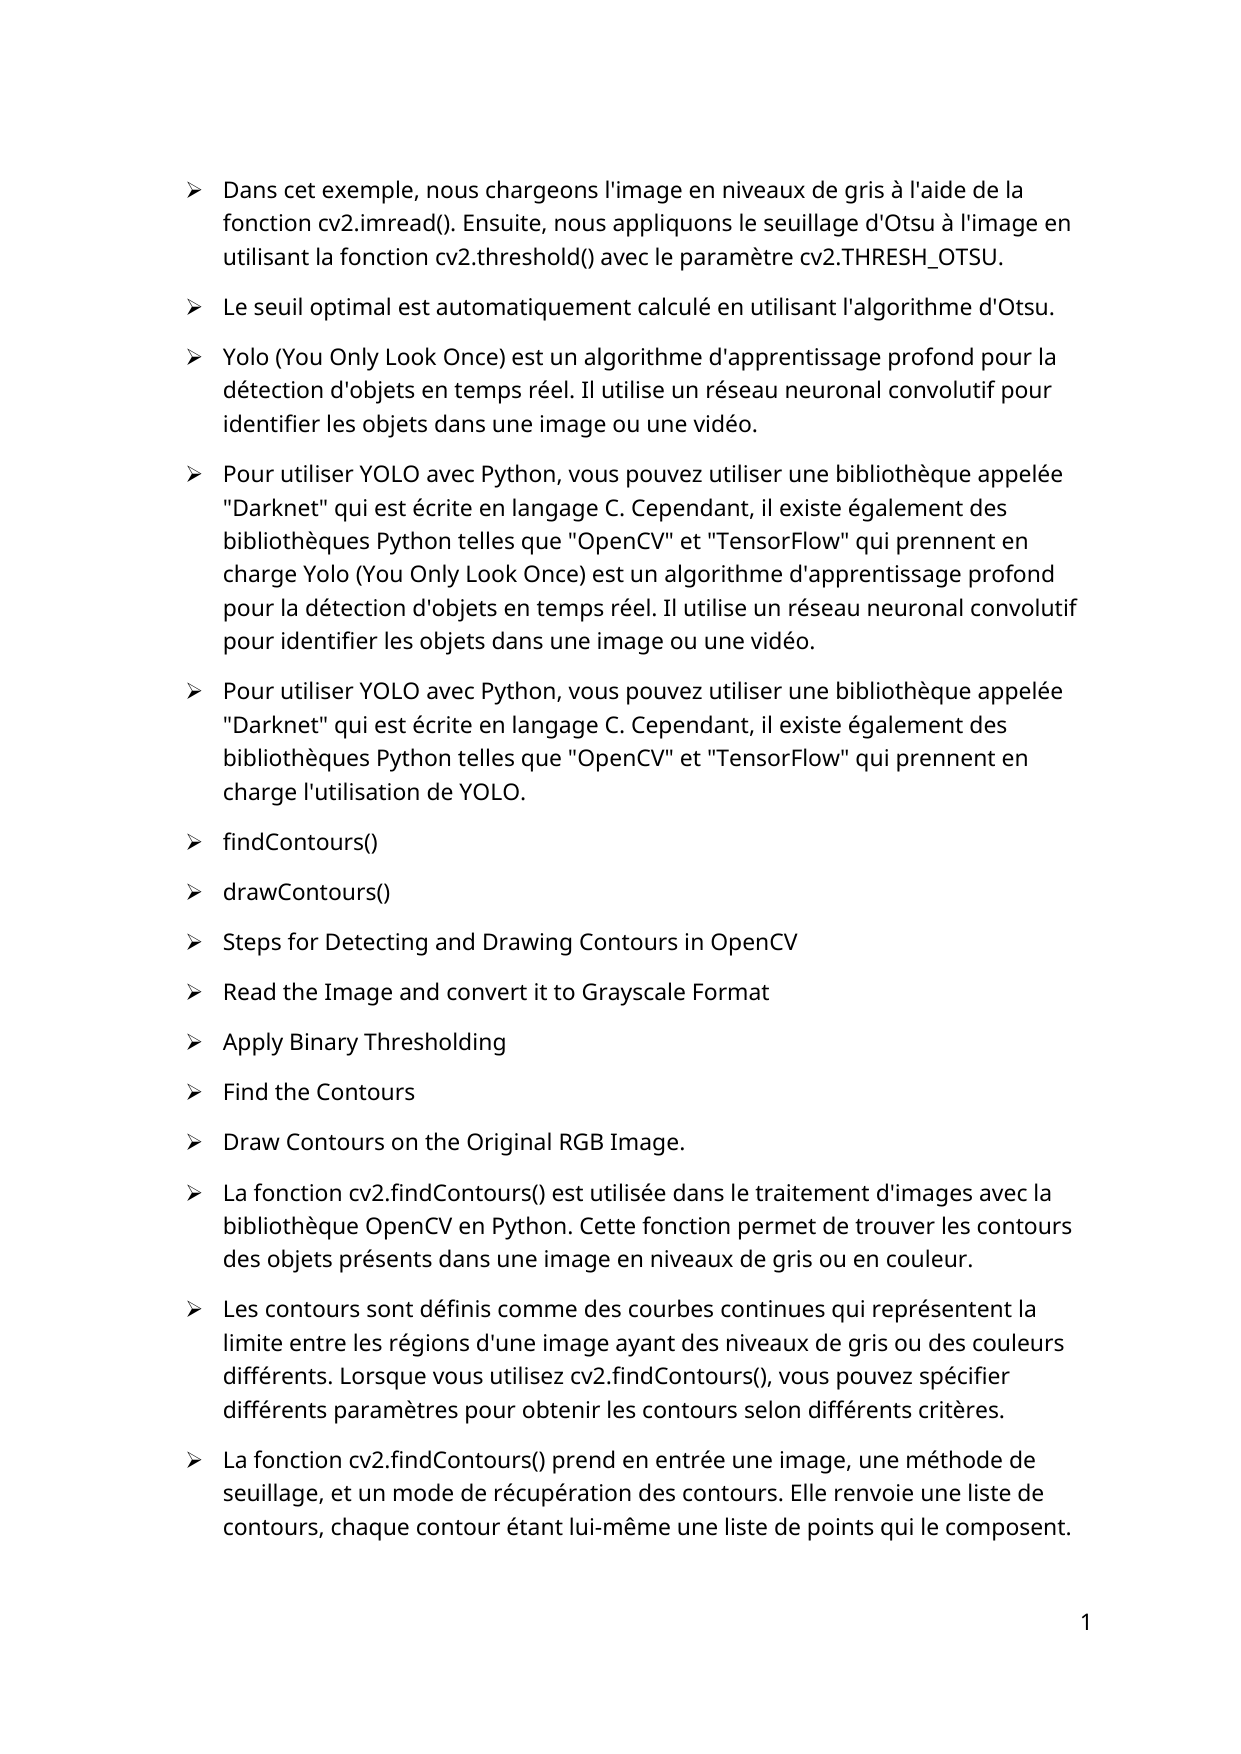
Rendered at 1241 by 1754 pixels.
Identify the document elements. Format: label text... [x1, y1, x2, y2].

list Dans cet exemple, nous chargeons l'image en niveaux de gris à l'aide de la fonction cv2.imread(). Ensuite, nous appliquons le seuillage d'Otsu à l'image en utilisant la fonction cv2.threshold() avec le paramètre cv2.THRESH_OTSU. [185, 174, 1093, 272]
list Les contours sont définis comme des courbes continues qui représentent la limite entre les régions d'une image ayant des niveaux de gris ou des couleurs différents. Lorsque vous utilisez cv2.findContours(), vous pouvez spécifier différents paramètres pour obtenir les contours selon différents critères. [185, 1293, 1093, 1425]
list Apply Binary Thresholding [185, 1026, 1093, 1057]
list drawContours() [185, 876, 1093, 907]
list Find the Contours [185, 1076, 1093, 1107]
list findContours() [185, 826, 1093, 857]
list La fonction cv2.findContours() prend en entrée une image, une méthode de seuillage, et un mode de récupération des contours. Elle renvoie une liste de contours, chaque contour étant lui-même une liste de points qui le composent. [185, 1444, 1093, 1542]
list Draw Contours on the Original RGB Image. [185, 1126, 1093, 1158]
list Read the Image and convert it to Grayscale Format [185, 976, 1093, 1007]
list Pour utiliser YOLO avec Python, vous pouvez utiliser une bibliothèque appelée "Darknet" qui est écrite en langage C. Cependant, il existe également des bibliothèques Python telles que "OpenCV" et "TensorFlow" qui prennent en charge l'utilisation de YOLO. [185, 675, 1093, 807]
list Steps for Detecting and Drawing Contours in OpenCV [185, 926, 1093, 957]
list Le seuil optimal est automatiquement calculé en utilisant l'algorithme d'Otsu. [185, 291, 1093, 322]
list La fonction cv2.findContours() est utilisée dans le traitement d'images avec la bibliothèque OpenCV en Python. Cette fonction permet de trouver les contours des objets présents dans une image en niveaux de gris ou en couleur. [185, 1176, 1093, 1274]
list Pour utiliser YOLO avec Python, vous pouvez utiliser une bibliothèque appelée "Darknet" qui est écrite en langage C. Cependant, il existe également des bibliothèques Python telles que "OpenCV" et "TensorFlow" qui prennent en charge Yolo (You Only Look Once) est un algorithme d'apprentissage profond pour la détection d'objets en temps réel. Il utilise un réseau neuronal convolutif pour identifier les objets dans une image ou une vidéo. [185, 458, 1093, 656]
list Yolo (You Only Look Once) est un algorithme d'apprentissage profond pour la détection d'objets en temps réel. Il utilise un réseau neuronal convolutif pour identifier les objets dans une image ou une vidéo. [185, 341, 1093, 439]
